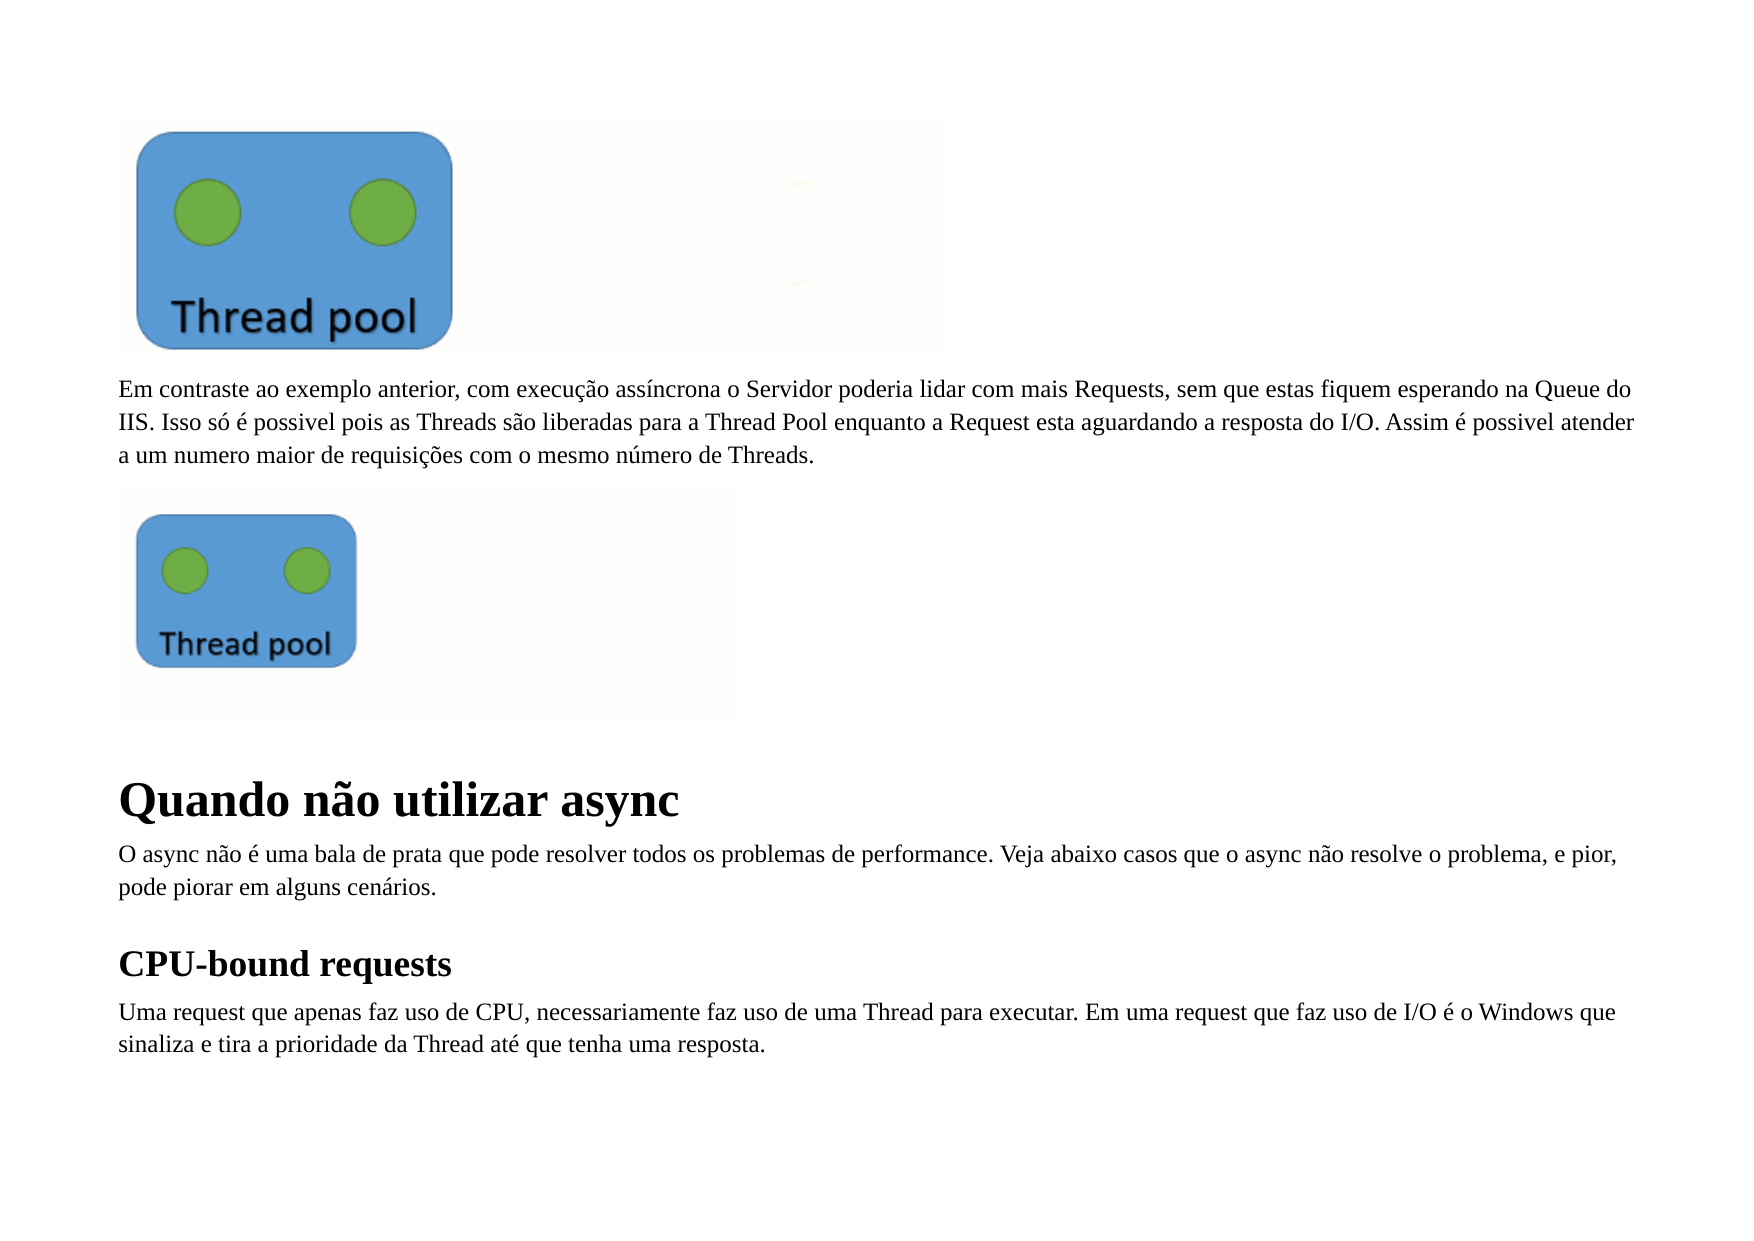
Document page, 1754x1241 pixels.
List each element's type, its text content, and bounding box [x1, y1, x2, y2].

text O async não é uma bala de prata que pode resolver todos os problemas de performance. Veja abaixo casos que o async não resolve o problema, e pior, pode piorar em alguns cenários. [118, 839, 1636, 901]
picture [118, 488, 737, 726]
picture [118, 118, 950, 356]
subtitle Quando não utilizar async [118, 769, 1636, 827]
text Uma request que apenas faz uso de CPU, necessariamente faz uso de uma Thread para executar. Em uma request que faz uso de I/O é o Windows que sinaliza e tira a prioridade da Thread até que tenha uma resposta. [118, 997, 1636, 1058]
text Em contraste ao exemplo anterior, com execução assíncrona o Servidor poderia lidar com mais Requests, sem que estas fiquem esperando na Queue do IIS. Isso só é possivel pois as Threads são liberadas para a Thread Pool enquanto a Request esta aguardando a resposta do I/O. Assim é possivel atender a um numero maior de requisições com o mesmo número de Threads. [118, 374, 1636, 469]
subtitle CPU-bound requests [118, 941, 1636, 984]
